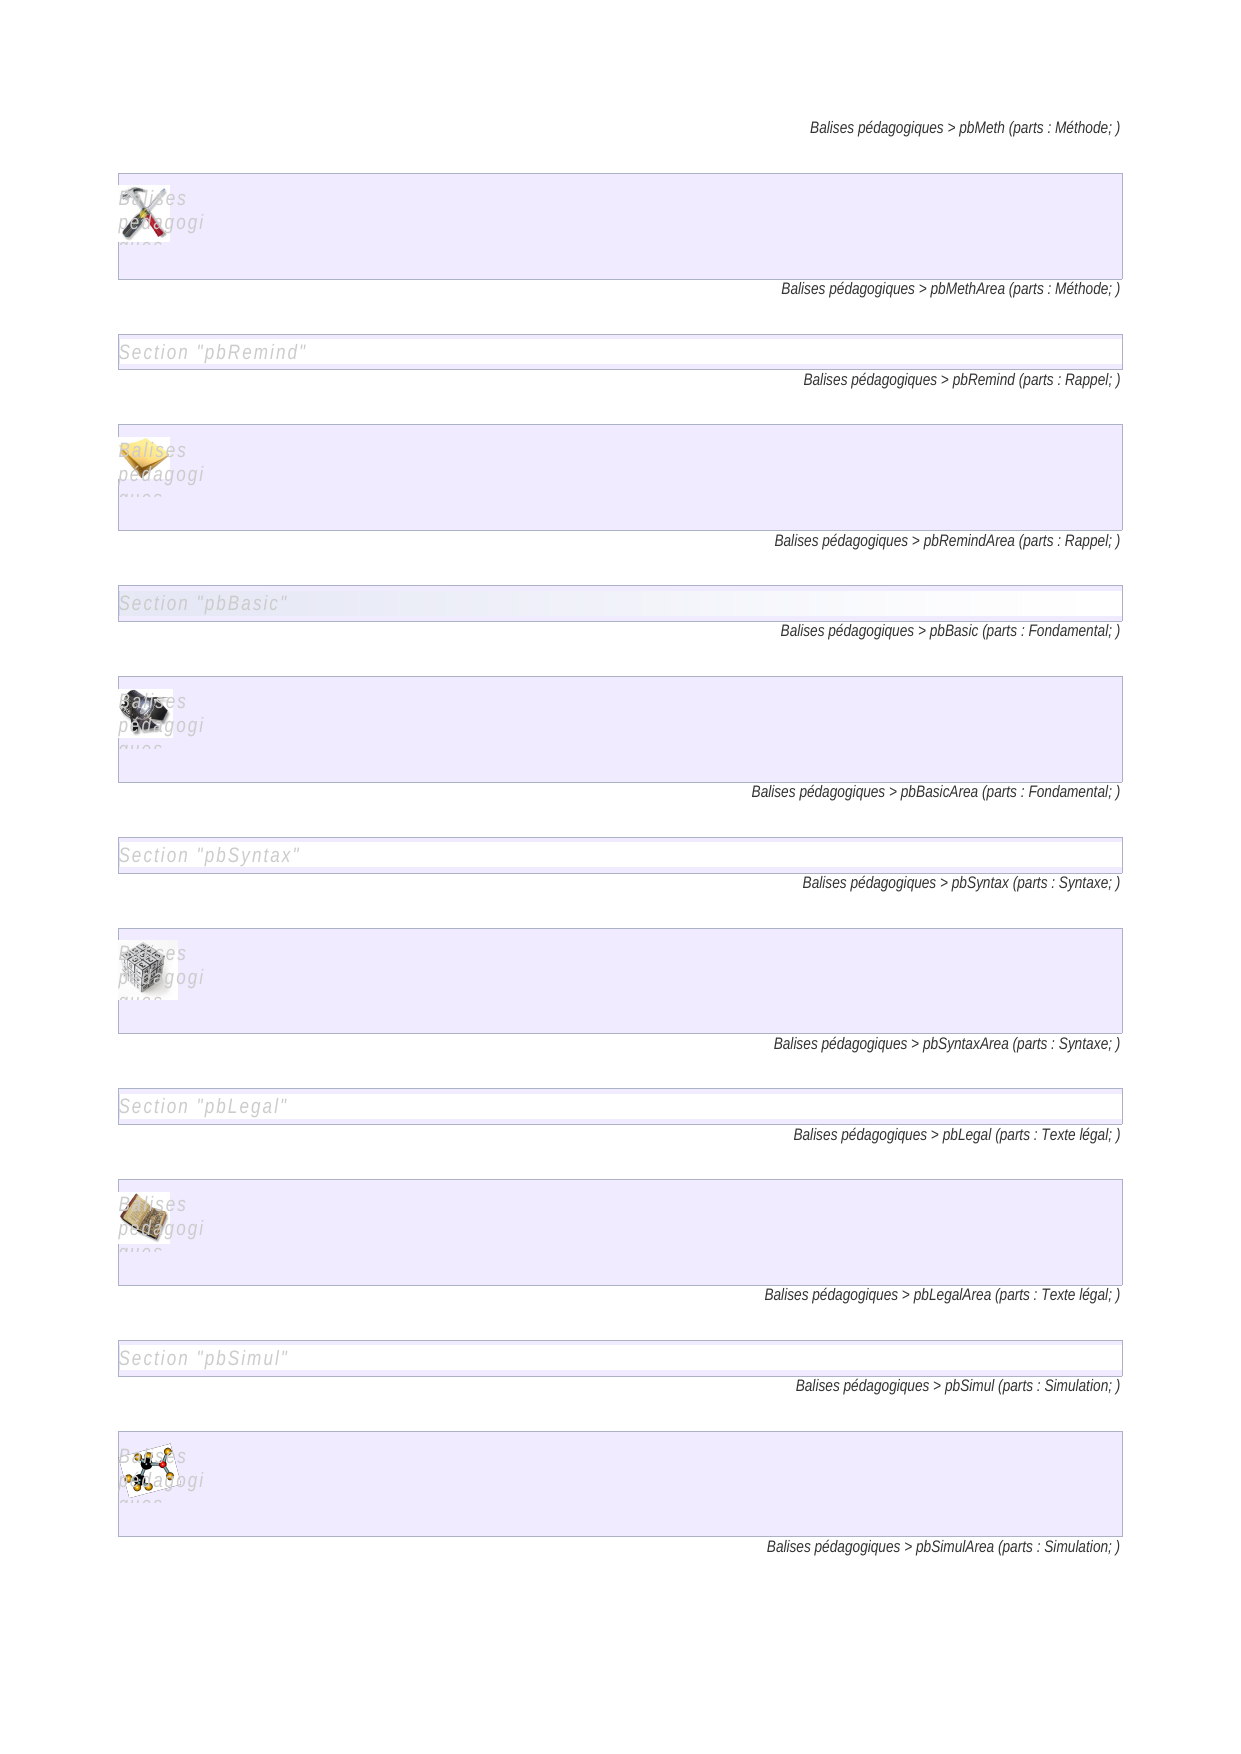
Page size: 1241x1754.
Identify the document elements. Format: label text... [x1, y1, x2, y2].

picture [119, 1094, 1122, 1119]
table_header Section "pbLegal" [119, 1119, 1122, 1124]
title Balises pédagogiques > pbRemind (parts : Rappel; ) [118, 370, 1122, 389]
title Balises pédagogiques > pbSimulArea (parts : Simulation; ) [118, 1537, 1122, 1556]
table_header [119, 677, 1122, 782]
title Balises pédagogiques > pbRemindArea (parts : Rappel; ) [118, 531, 1122, 549]
table_header Section "pbSyntax" [119, 838, 1122, 842]
table_header [119, 425, 1122, 437]
table_header [119, 438, 1122, 530]
table_header Section "pbSimul" [119, 1341, 1122, 1345]
table_header Section "pbBasic" [119, 586, 1122, 591]
picture [118, 940, 207, 1000]
title Balises pédagogiques > pbLegal (parts : Texte légal; ) [118, 1125, 1122, 1143]
table_header [119, 1432, 1122, 1536]
table_header Section "pbSyntax" [119, 867, 1122, 873]
picture [118, 185, 207, 245]
title Balises pédagogiques > pbSyntax (parts : Syntaxe; ) [118, 874, 1122, 892]
picture [118, 1443, 207, 1503]
title Balises pédagogiques > pbBasic (parts : Fondamental; ) [118, 622, 1122, 640]
table_header [119, 174, 1122, 279]
title Balises pédagogiques > pbBasicArea (parts : Fondamental; ) [118, 783, 1122, 801]
table_header Section "pbRemind" [119, 364, 1122, 369]
table_header Section "pbRemind" [119, 335, 1122, 339]
title Balises pédagogiques > pbMethArea (parts : Méthode; ) [118, 280, 1122, 298]
title Balises pédagogiques > pbLegalArea (parts : Texte légal; ) [118, 1286, 1122, 1304]
picture [119, 591, 1122, 616]
table_header Section "pbLegal" [119, 1089, 1122, 1094]
table_header Section "pbSimul" [119, 1370, 1122, 1376]
picture [118, 1192, 207, 1252]
table_header Section "pbBasic" [119, 616, 1122, 621]
table_header [119, 929, 1122, 1033]
picture [118, 437, 207, 497]
title Balises pédagogiques > pbSyntaxArea (parts : Syntaxe; ) [118, 1034, 1122, 1053]
title Balises pédagogiques > pbSimul (parts : Simulation; ) [118, 1377, 1122, 1395]
picture [119, 339, 1122, 364]
picture [119, 842, 1122, 867]
title Balises pédagogiques > pbMeth (parts : Méthode; ) [118, 118, 1122, 137]
picture [118, 689, 207, 749]
table_header [119, 1180, 1122, 1285]
picture [119, 1345, 1122, 1370]
